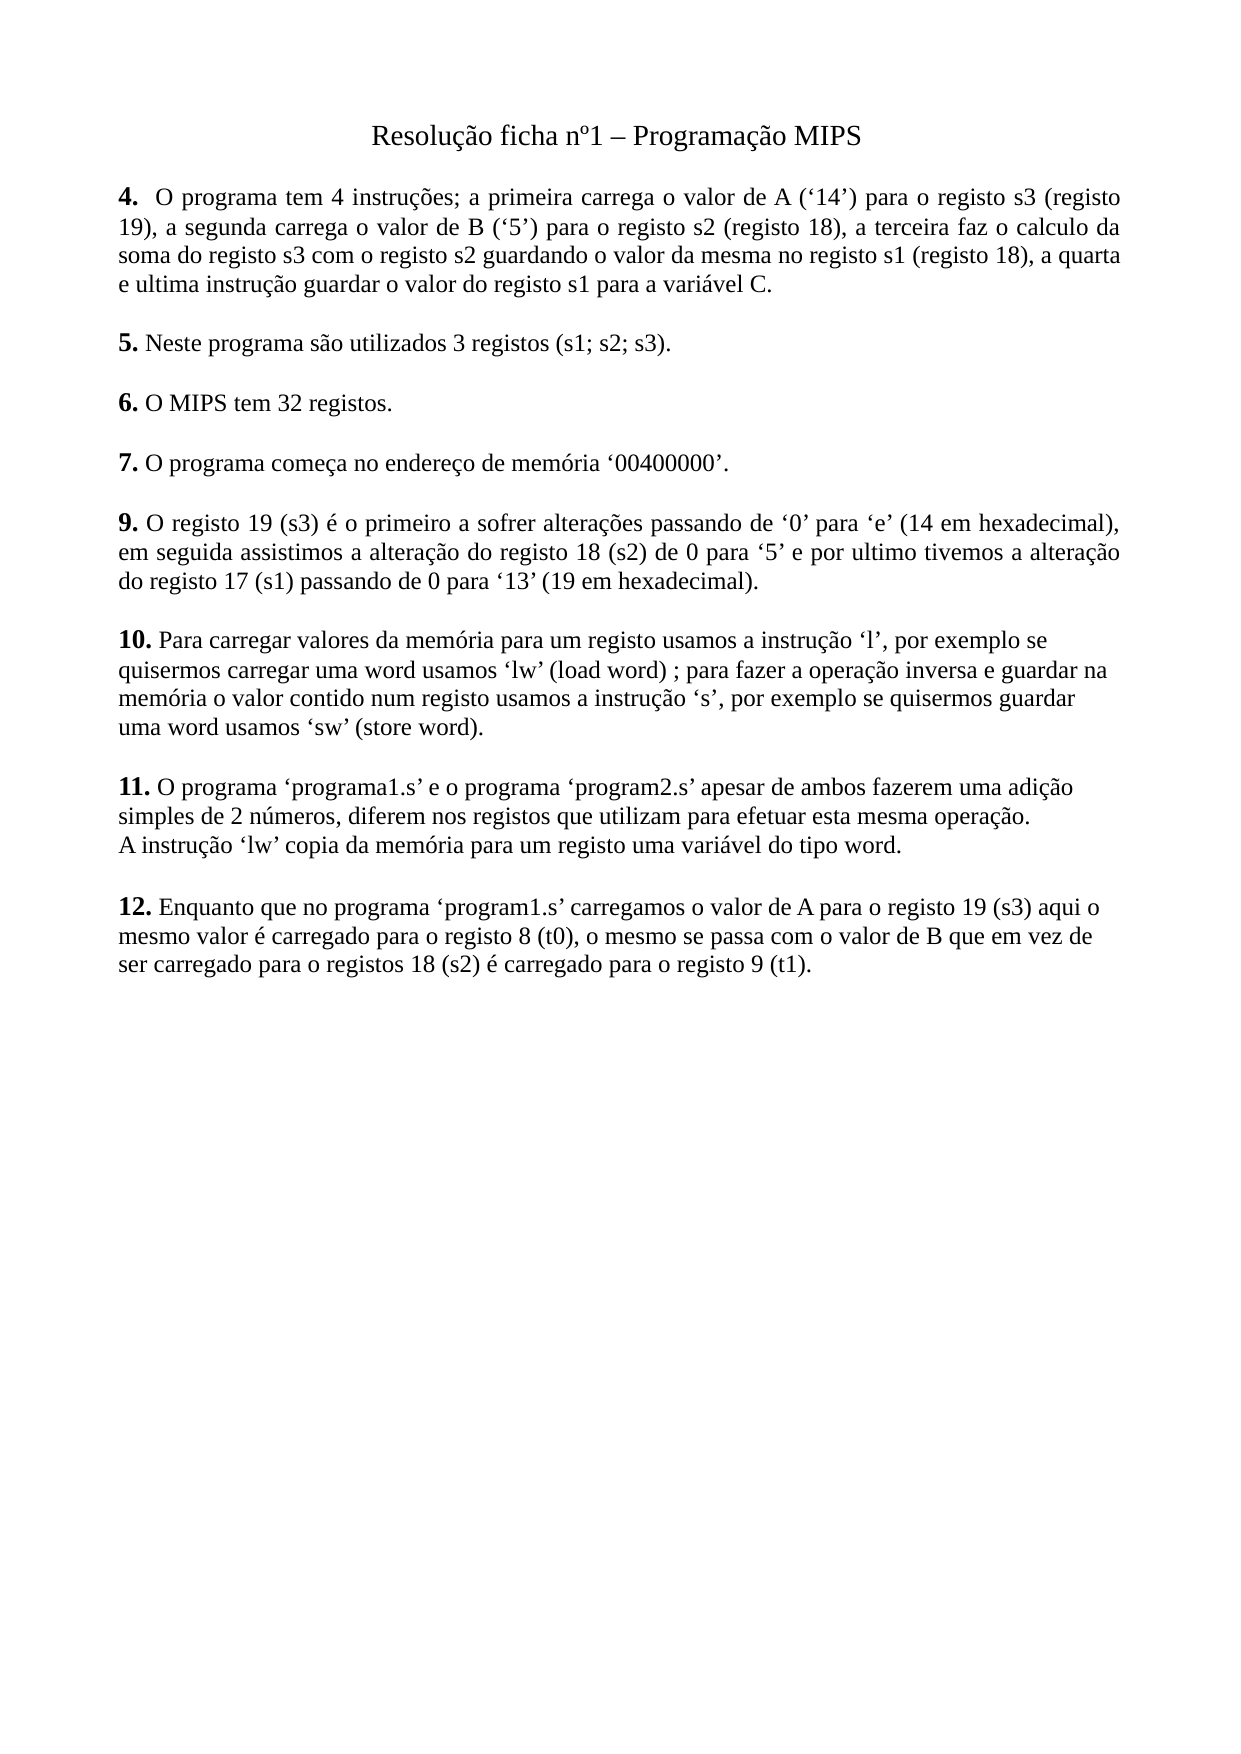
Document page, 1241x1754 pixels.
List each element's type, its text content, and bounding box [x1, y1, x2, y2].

text 7. O programa começa no endereço de memória ‘00400000’. [118, 446, 1122, 477]
text 9. O registo 19 (s3) é o primeiro a sofrer alterações passando de ‘0’ para ‘e’ (14 em hexadecimal), em seguida assistimos a alteração do registo 18 (s2) de 0 para ‘5’ e por ultimo tivemos a alteração do registo 17 (s1) passando de 0 para ‘13’ (19 em hexadecimal). [118, 506, 1122, 595]
text 11. O programa ‘programa1.s’ e o programa ‘program2.s’ apesar de ambos fazerem uma adição simples de 2 números, diferem nos registos que utilizam para efetuar esta mesma operação. [118, 770, 1122, 830]
text 12. Enquanto que no programa ‘program1.s’ carregamos o valor de A para o registo 19 (s3) aqui o mesmo valor é carregado para o registo 8 (t0), o mesmo se passa com o valor de B que em vez de ser carregado para o registos 18 (s2) é carregado para o registo 9 (t1). [118, 889, 1122, 978]
text Resolução ficha nº1 – Programação MIPS [118, 118, 1122, 152]
text A instrução ‘lw’ copia da memória para um registo uma variável do tipo word. [118, 830, 1122, 858]
text 5. Neste programa são utilizados 3 registos (s1; s2; s3). [118, 327, 1122, 358]
text 10. Para carregar valores da memória para um registo usamos a instrução ‘l’, por exemplo se quisermos carregar uma word usamos ‘lw’ (load word) ; para fazer a operação inversa e guardar na memória o valor contido num registo usamos a instrução ‘s’, por exemplo se quisermos guardar uma word usamos ‘sw’ (store word). [118, 624, 1122, 741]
text 6. O MIPS tem 32 registos. [118, 386, 1122, 418]
text 4. O programa tem 4 instruções; a primeira carrega o valor de A (‘14’) para o registo s3 (registo 19), a segunda carrega o valor de B (‘5’) para o registo s2 (registo 18), a terceira faz o calculo da soma do registo s3 com o registo s2 guardando o valor da mesma no registo s1 (registo 18), a quarta e ultima instrução guardar o valor do registo s1 para a variável C. [118, 180, 1122, 298]
